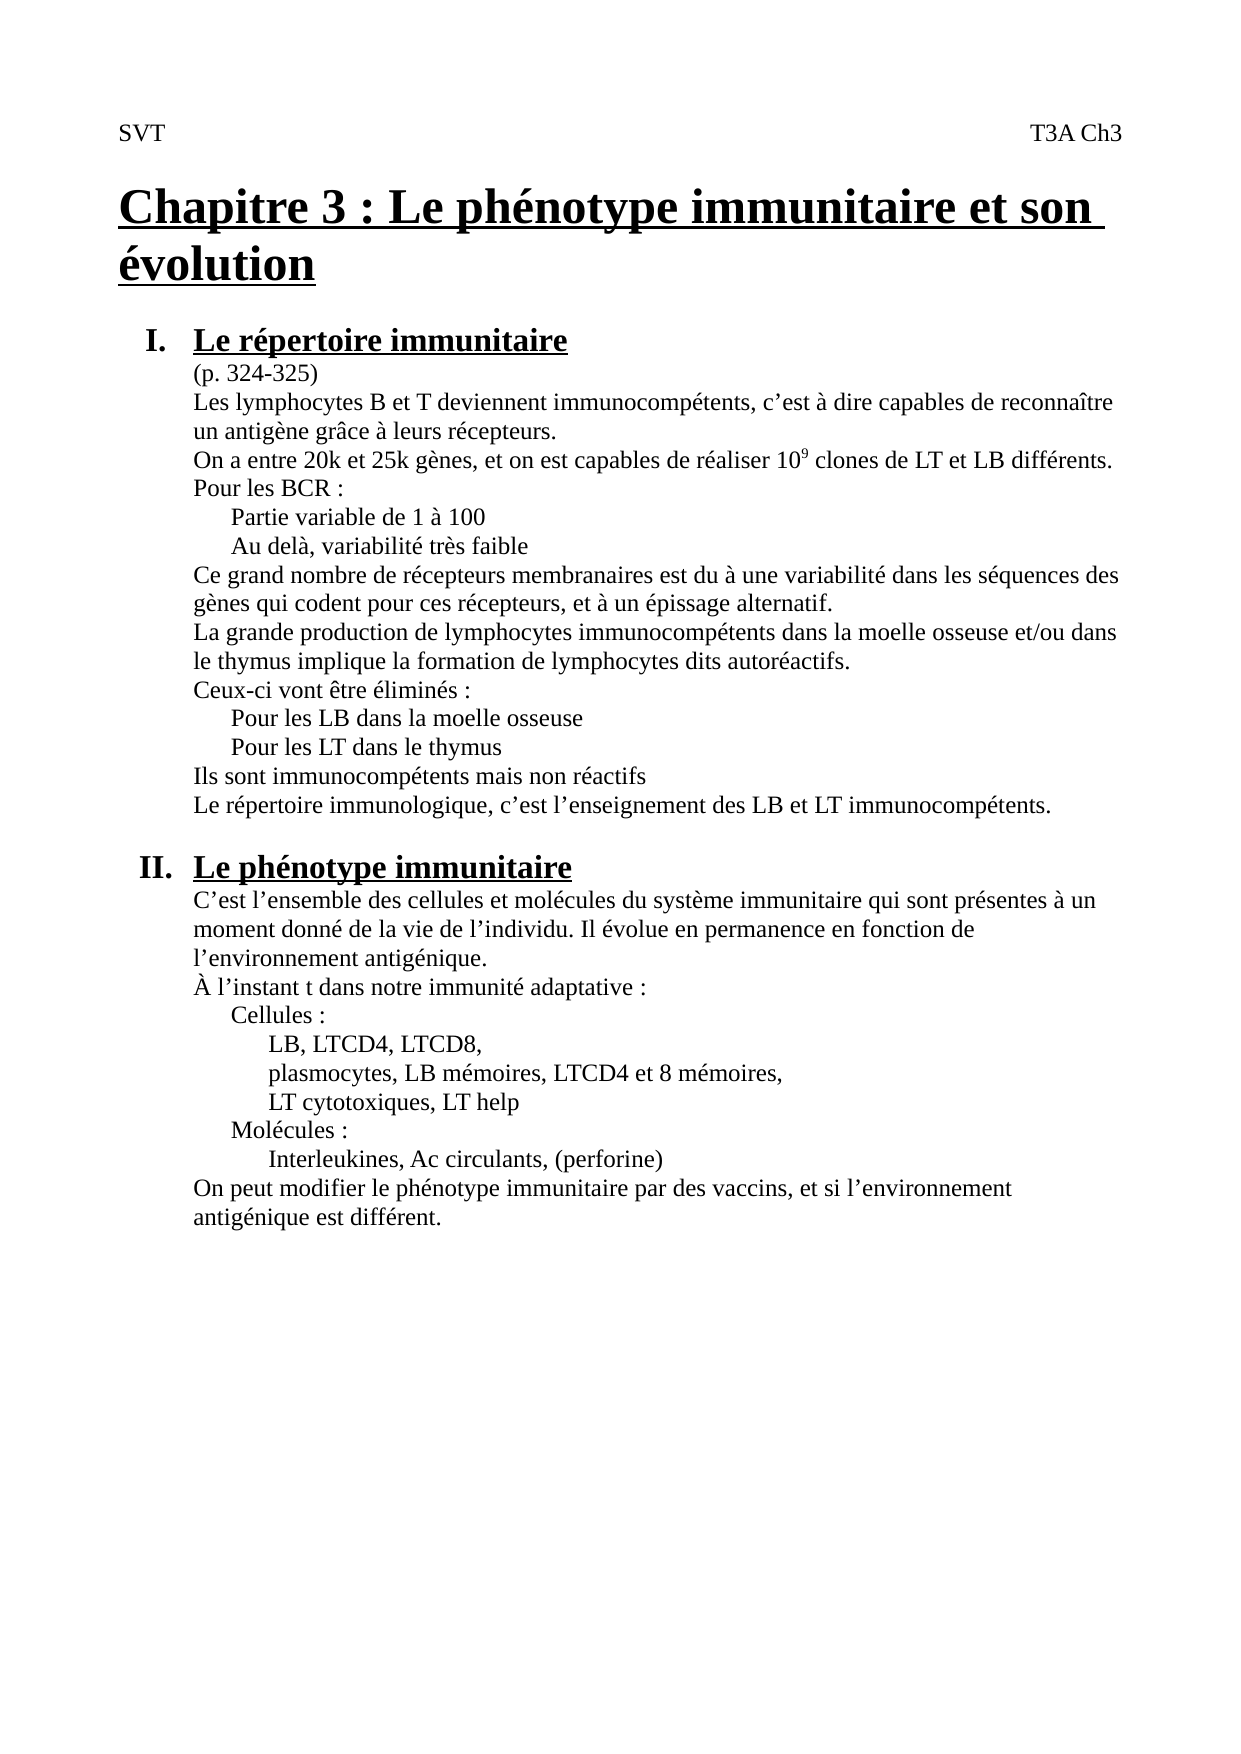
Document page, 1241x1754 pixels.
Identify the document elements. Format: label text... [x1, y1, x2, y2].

list LT cytotoxiques, LT help [231, 1087, 1122, 1116]
list Pour les BCR : [156, 473, 1122, 502]
list plasmocytes, LB mémoires, LTCD4 et 8 mémoires, [231, 1058, 1122, 1087]
list Ceux-ci vont être éliminés : [156, 675, 1122, 703]
list Les lymphocytes B et T deviennent immunocompétents, c’est à dire capables de reconnaître un antigène grâce à leurs récepteurs. [156, 387, 1122, 445]
list Cellules : [193, 1001, 1122, 1029]
list (p. 324-325) [156, 358, 1122, 387]
list La grande production de lymphocytes immunocompétents dans la moelle osseuse et/ou dans le thymus implique la formation de lymphocytes dits autoréactifs. [156, 617, 1122, 675]
list Ce grand nombre de récepteurs membranaires est du à une variabilité dans les séquences des gènes qui codent pour ces récepteurs, et à un épissage alternatif. [156, 560, 1122, 617]
list Pour les LB dans la moelle osseuse [193, 703, 1122, 732]
list Partie variable de 1 à 100 [193, 502, 1122, 531]
list Pour les LT dans le thymus [193, 732, 1122, 761]
list À l’instant t dans notre immunité adaptative : [156, 972, 1122, 1001]
list Au delà, variabilité très faible [193, 531, 1122, 560]
list C’est l’ensemble des cellules et molécules du système immunitaire qui sont présentes à un moment donné de la vie de l’individu. Il évolue en permanence en fonction de l’environnement antigénique. [156, 886, 1122, 972]
text Chapitre 3 : Le phénotype immunitaire et son évolution [118, 176, 1122, 291]
list Interleukines, Ac circulants, (perforine) [231, 1144, 1122, 1173]
list Ils sont immunocompétents mais non réactifs [156, 761, 1122, 790]
list Molécules : [193, 1116, 1122, 1144]
list On peut modifier le phénotype immunitaire par des vaccins, et si l’environnement antigénique est différent. [156, 1173, 1122, 1231]
list Le répertoire immunologique, c’est l’enseignement des LB et LT immunocompétents. [156, 790, 1122, 818]
list On a entre 20k et 25k gènes, et on est capables de réaliser 109 clones de LT et LB différents. [156, 445, 1122, 473]
list Le phénotype immunitaire [156, 847, 1122, 886]
list Le répertoire immunitaire [156, 320, 1122, 358]
list LB, LTCD4, LTCD8, [231, 1029, 1122, 1058]
